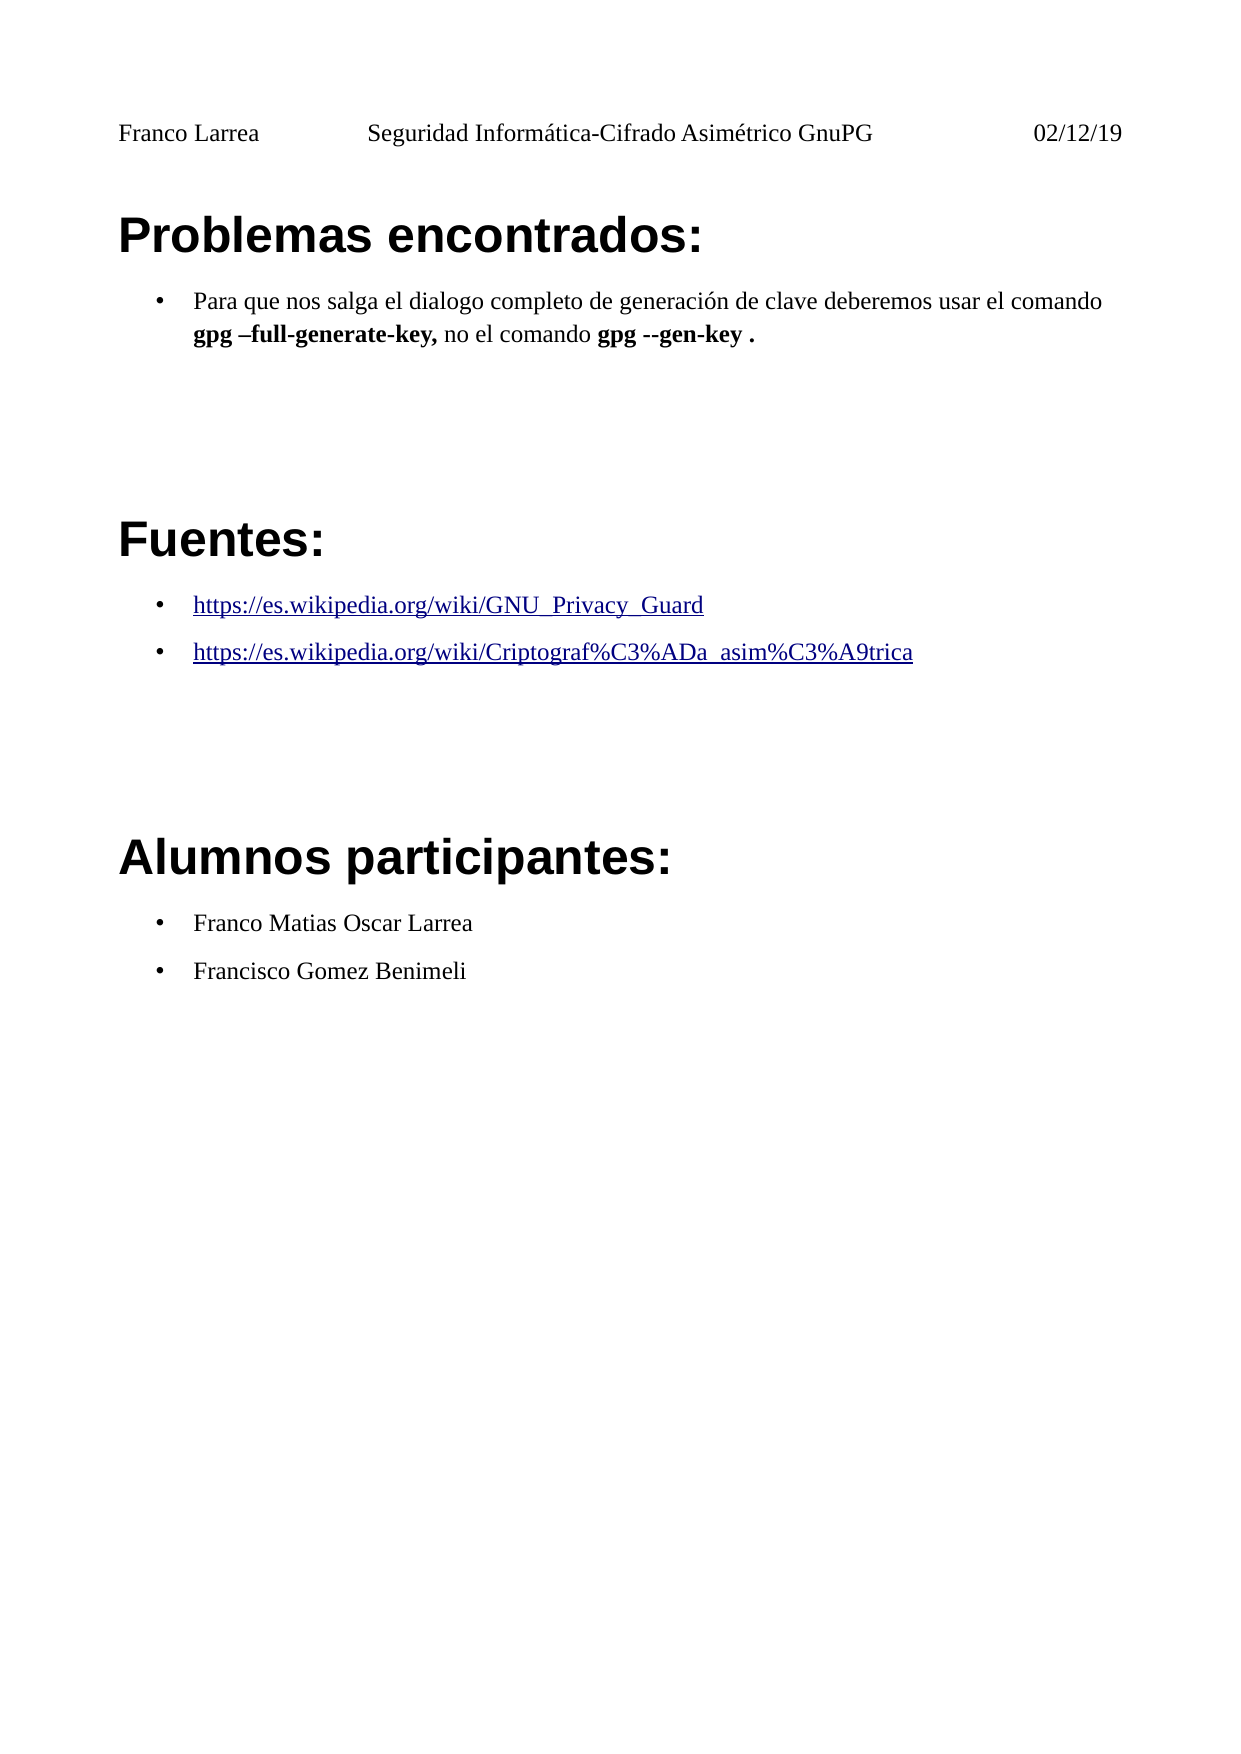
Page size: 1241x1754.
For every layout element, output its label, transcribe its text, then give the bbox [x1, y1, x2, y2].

text Alumnos participantes: [118, 828, 1122, 885]
text Problemas encontrados: [118, 205, 1122, 263]
list Para que nos salga el dialogo completo de generación de clave deberemos usar el comando gpg –full-generate-key, no el comando gpg --gen-key . [156, 286, 1122, 347]
list https://es.wikipedia.org/wiki/Criptograf%C3%ADa_asim%C3%A9trica [156, 637, 1122, 666]
list https://es.wikipedia.org/wiki/GNU_Privacy_Guard [156, 590, 1122, 618]
list Franco Matias Oscar Larrea [156, 908, 1122, 937]
list Francisco Gomez Benimeli [156, 956, 1122, 985]
text Fuentes: [118, 509, 1122, 567]
